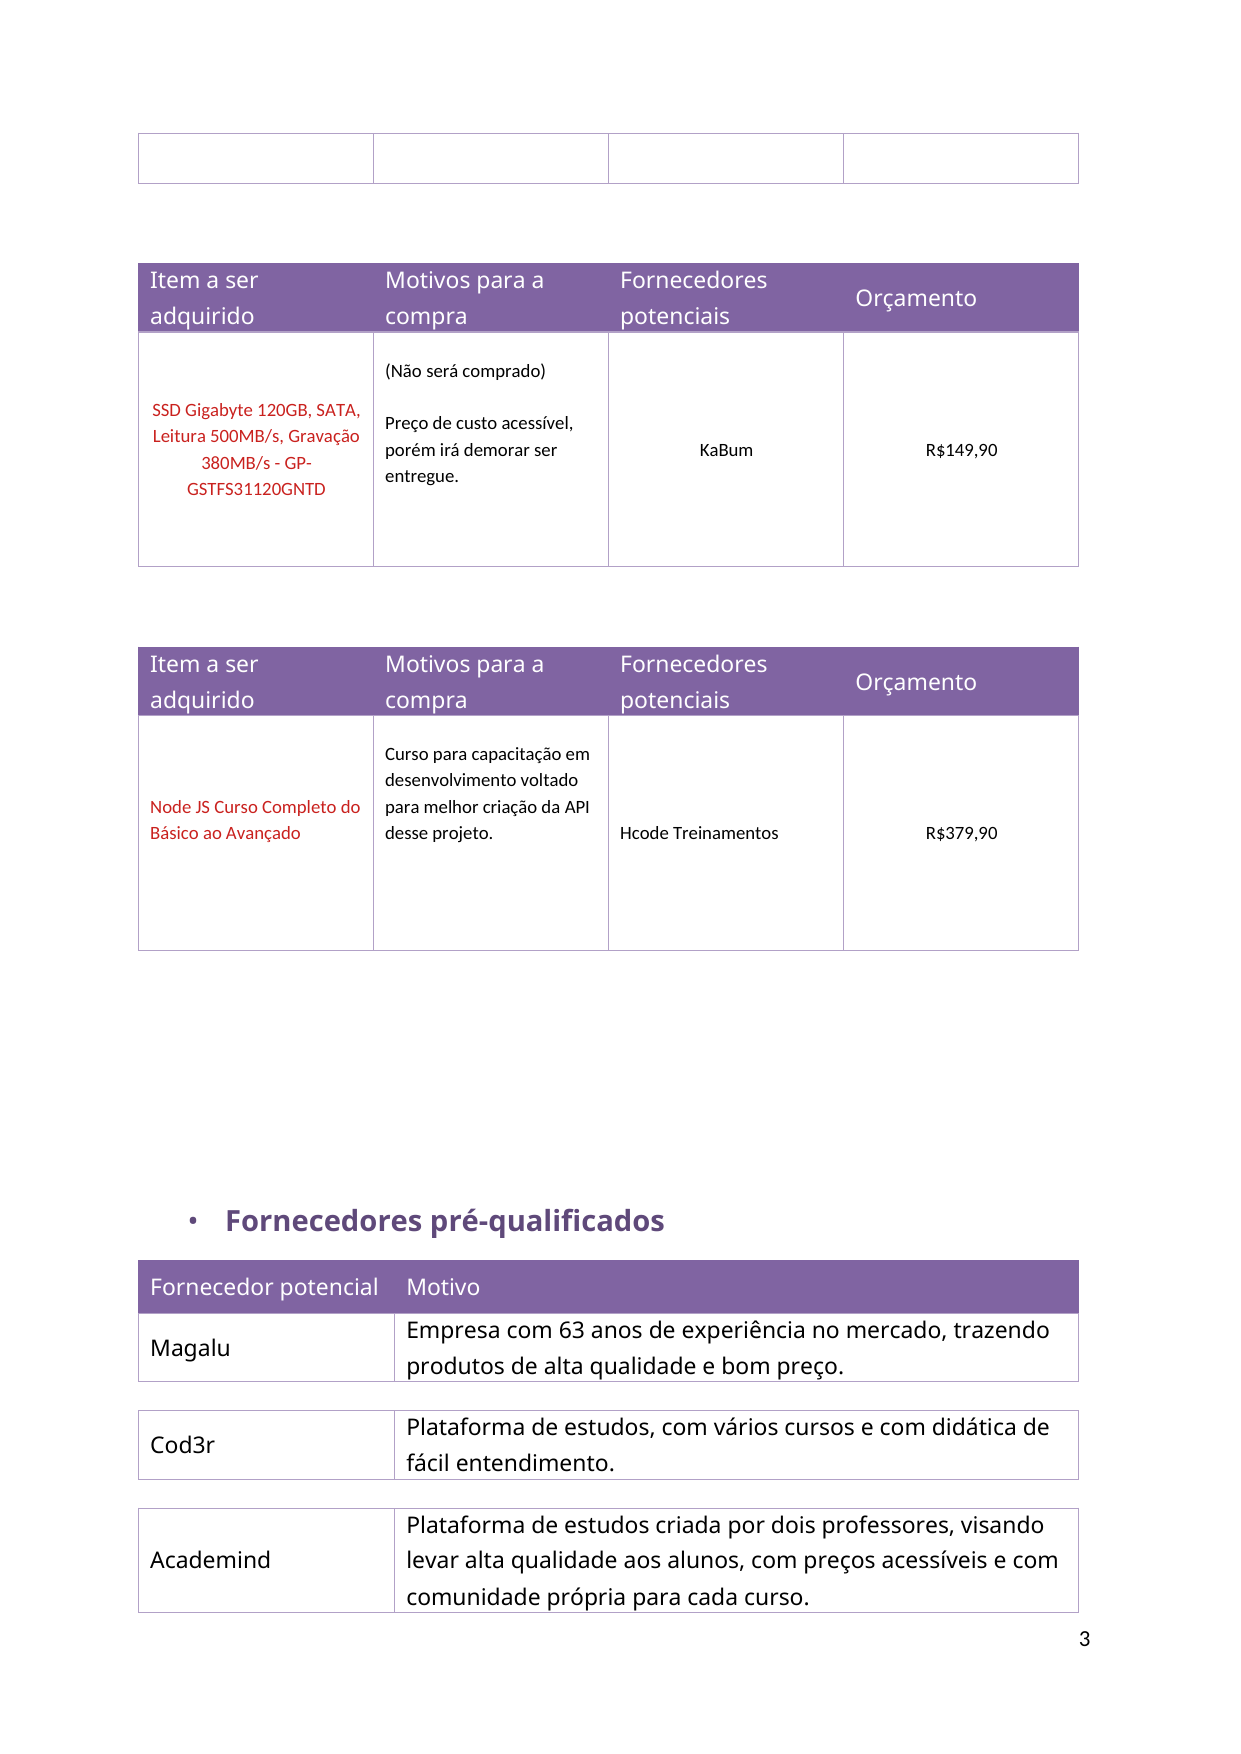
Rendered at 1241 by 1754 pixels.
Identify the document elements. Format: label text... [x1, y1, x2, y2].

table_header Orçamento [844, 264, 1078, 331]
table_cell SSD Gigabyte 120GB, SATA, Leitura 500MB/s, Gravação 380MB/s - GP-GSTFS31120GNTD [139, 333, 373, 566]
table_header Plataforma de estudos criada por dois professores, visando levar alta qualidade aos alunos, com preços acessíveis e com comunidade própria para cada curso. [395, 1509, 1078, 1612]
table_header Motivos para a compra [374, 264, 608, 331]
table_cell [609, 134, 843, 183]
table_cell (Não será comprado) Preço de custo acessível, porém irá demorar ser entregue. [374, 333, 608, 566]
table_header Item a ser adquirido [139, 648, 373, 715]
table_header Orçamento [844, 648, 1078, 715]
table_cell Hcode Treinamentos [609, 716, 843, 949]
table_header Fornecedores potenciais [609, 264, 843, 331]
table_header Fornecedor potencial [139, 1261, 394, 1313]
table_cell [139, 134, 373, 183]
table_cell [374, 134, 608, 183]
table_cell Magalu [139, 1314, 394, 1381]
table_header Item a ser adquirido [139, 264, 373, 331]
table_cell [844, 134, 1078, 183]
table_cell R$149,90 [844, 333, 1078, 566]
table_cell Curso para capacitação em desenvolvimento voltado para melhor criação da API desse projeto. [374, 716, 608, 949]
table_header Plataforma de estudos, com vários cursos e com didática de fácil entendimento. [395, 1411, 1078, 1478]
table_header Fornecedores potenciais [609, 648, 843, 715]
table_cell KaBum [609, 333, 843, 566]
table_cell R$379,90 [844, 716, 1078, 949]
table_header Motivos para a compra [374, 648, 608, 715]
table_header Cod3r [139, 1411, 394, 1478]
subtitle Fornecedores pré-qualificados [187, 1200, 1090, 1239]
table_cell Empresa com 63 anos de experiência no mercado, trazendo produtos de alta qualidade e bom preço. [395, 1314, 1078, 1381]
table_cell Node JS Curso Completo do Básico ao Avançado [139, 716, 373, 949]
table_header Motivo [395, 1261, 1078, 1313]
table_header Academind [139, 1509, 394, 1612]
